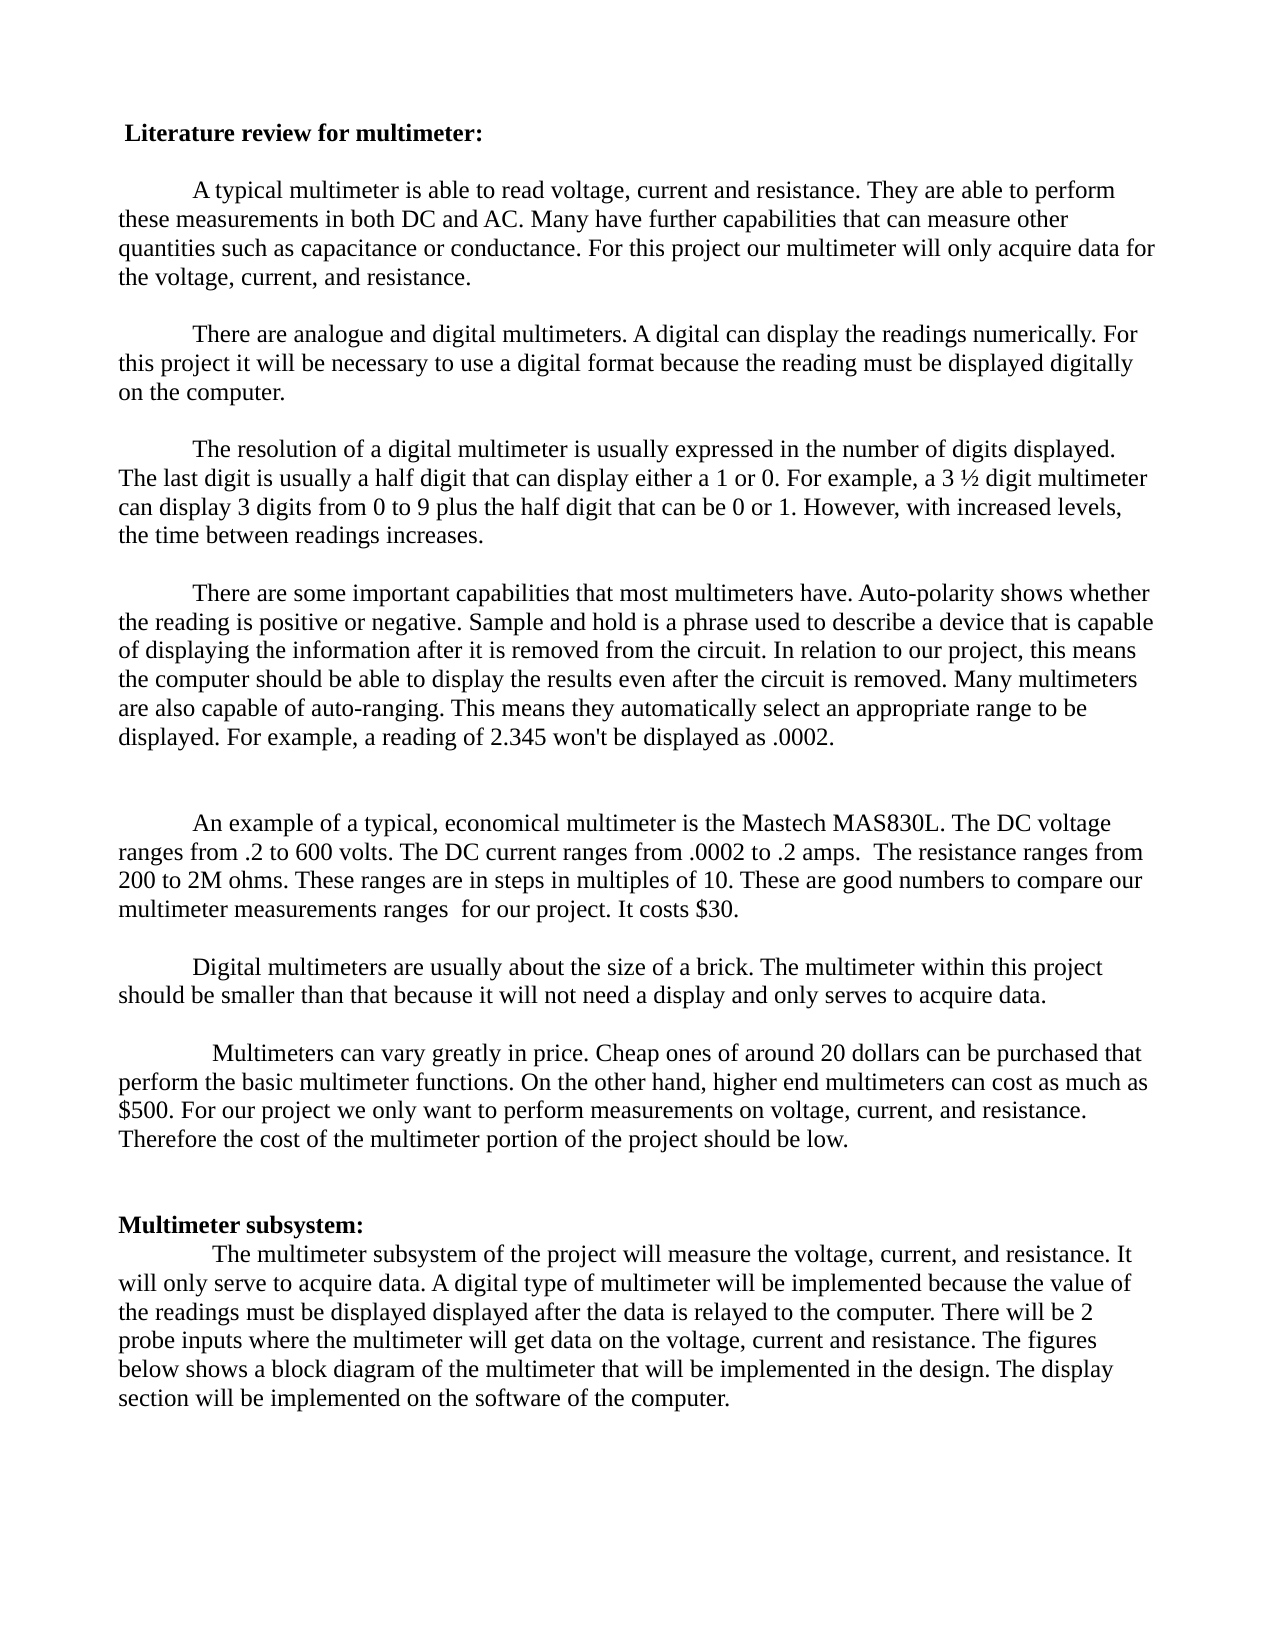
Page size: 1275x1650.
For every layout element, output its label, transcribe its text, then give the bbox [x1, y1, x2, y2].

text The resolution of a digital multimeter is usually expressed in the number of digits displayed. The last digit is usually a half digit that can display either a 1 or 0. For example, a 3 ½ digit multimeter can display 3 digits from 0 to 9 plus the half digit that can be 0 or 1. However, with increased levels, the time between readings increases. [118, 434, 1157, 549]
text A typical multimeter is able to read voltage, current and resistance. They are able to perform these measurements in both DC and AC. Many have further capabilities that can measure other quantities such as capacitance or conductance. For this project our multimeter will only acquire data for the voltage, current, and resistance. [118, 176, 1157, 291]
text Multimeters can vary greatly in price. Cheap ones of around 20 dollars can be purchased that perform the basic multimeter functions. On the other hand, higher end multimeters can cost as much as $500. For our project we only want to perform measurements on voltage, current, and resistance. Therefore the cost of the multimeter portion of the project should be low. [118, 1038, 1152, 1153]
text Multimeter subsystem: [118, 1211, 1152, 1239]
text There are analogue and digital multimeters. A digital can display the readings numerically. For this project it will be necessary to use a digital format because the reading must be displayed digitally on the computer. [118, 319, 1157, 406]
text Digital multimeters are usually about the size of a brick. The multimeter within this project should be smaller than that because it will not need a display and only serves to acquire data. [118, 952, 1157, 1009]
text The multimeter subsystem of the project will measure the voltage, current, and resistance. It will only serve to acquire data. A digital type of multimeter will be implemented because the value of the readings must be displayed displayed after the data is relayed to the computer. There will be 2 probe inputs where the multimeter will get data on the voltage, current and resistance. The figures below shows a block diagram of the multimeter that will be implemented in the design. The display section will be implemented on the software of the computer. [118, 1239, 1152, 1412]
text There are some important capabilities that most multimeters have. Auto-polarity shows whether the reading is positive or negative. Sample and hold is a phrase used to describe a device that is capable of displaying the information after it is removed from the circuit. In relation to our project, this means the computer should be able to display the results even after the circuit is removed. Many multimeters are also capable of auto-ranging. This means they automatically select an appropriate range to be displayed. For example, a reading of 2.345 won't be displayed as .0002. [118, 578, 1157, 751]
text Literature review for multimeter: [118, 118, 1152, 147]
text An example of a typical, economical multimeter is the Mastech MAS830L. The DC voltage ranges from .2 to 600 volts. The DC current ranges from .0002 to .2 amps. The resistance ranges from 200 to 2M ohms. These ranges are in steps in multiples of 10. These are good numbers to compare our multimeter measurements ranges for our project. It costs $30. [118, 808, 1157, 923]
